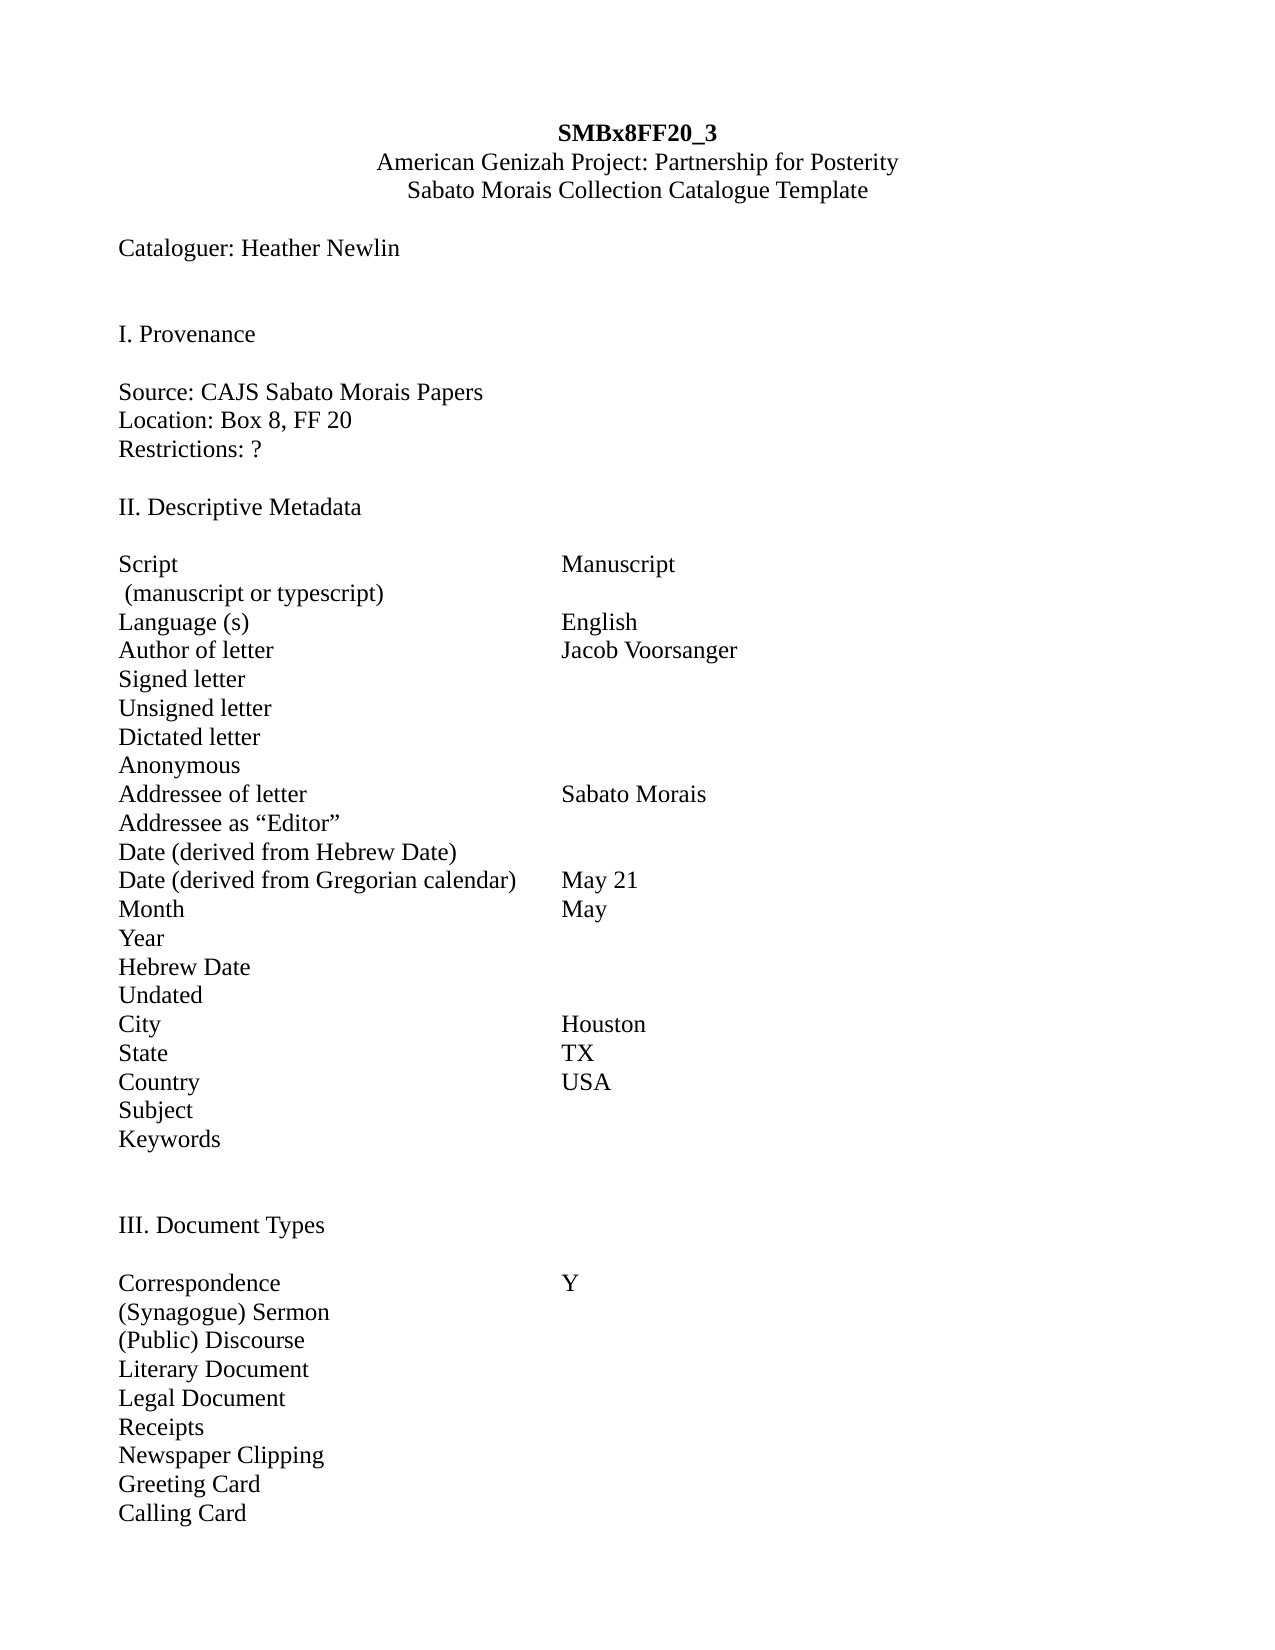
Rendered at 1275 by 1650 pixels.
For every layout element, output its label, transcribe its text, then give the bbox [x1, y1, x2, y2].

text Source: CAJS Sabato Morais Papers [118, 377, 1157, 406]
text Addressee of letter Sabato Morais [118, 779, 1157, 808]
text SMBx8FF20_3 [118, 118, 1157, 147]
text City Houston [118, 1009, 1157, 1038]
text Unsigned letter [118, 693, 1157, 722]
text Date (derived from Hebrew Date) [118, 837, 1157, 866]
text (Synagogue) Sermon [118, 1297, 1157, 1326]
text (Public) Discourse [118, 1326, 1157, 1354]
text Dictated letter [118, 722, 1157, 751]
text Addressee as “Editor” [118, 808, 1157, 837]
text Author of letter Jacob Voorsanger [118, 636, 1157, 664]
text I. Provenance [118, 319, 1157, 348]
text Date (derived from Gregorian calendar) May 21 [118, 866, 1157, 894]
text Sabato Morais Collection Catalogue Template [118, 176, 1157, 204]
text Legal Document [118, 1383, 1157, 1412]
text Newspaper Clipping [118, 1441, 1157, 1469]
text Keywords [118, 1124, 1157, 1153]
text Hebrew Date [118, 952, 1157, 981]
text Correspondence Y [118, 1268, 1157, 1297]
text Location: Box 8, FF 20 [118, 406, 1157, 434]
text III. Document Types [118, 1211, 1157, 1239]
text Month May [118, 894, 1157, 923]
text State TX [118, 1038, 1157, 1067]
text Calling Card [118, 1498, 1157, 1527]
text Cataloguer: Heather Newlin [118, 233, 1157, 262]
text Script Manuscript [118, 549, 1157, 578]
text Language (s) English [118, 607, 1157, 636]
text Year [118, 923, 1157, 952]
text Signed letter [118, 664, 1157, 693]
text American Genizah Project: Partnership for Posterity [118, 147, 1157, 176]
text Literary Document [118, 1354, 1157, 1383]
text Anonymous [118, 751, 1157, 779]
text Subject [118, 1096, 1157, 1124]
text Country USA [118, 1067, 1157, 1096]
text Greeting Card [118, 1469, 1157, 1498]
text Restrictions: ? [118, 434, 1157, 463]
text (manuscript or typescript) [118, 578, 1157, 607]
text II. Descriptive Metadata [118, 492, 1157, 521]
text Receipts [118, 1412, 1157, 1441]
text Undated [118, 981, 1157, 1009]
